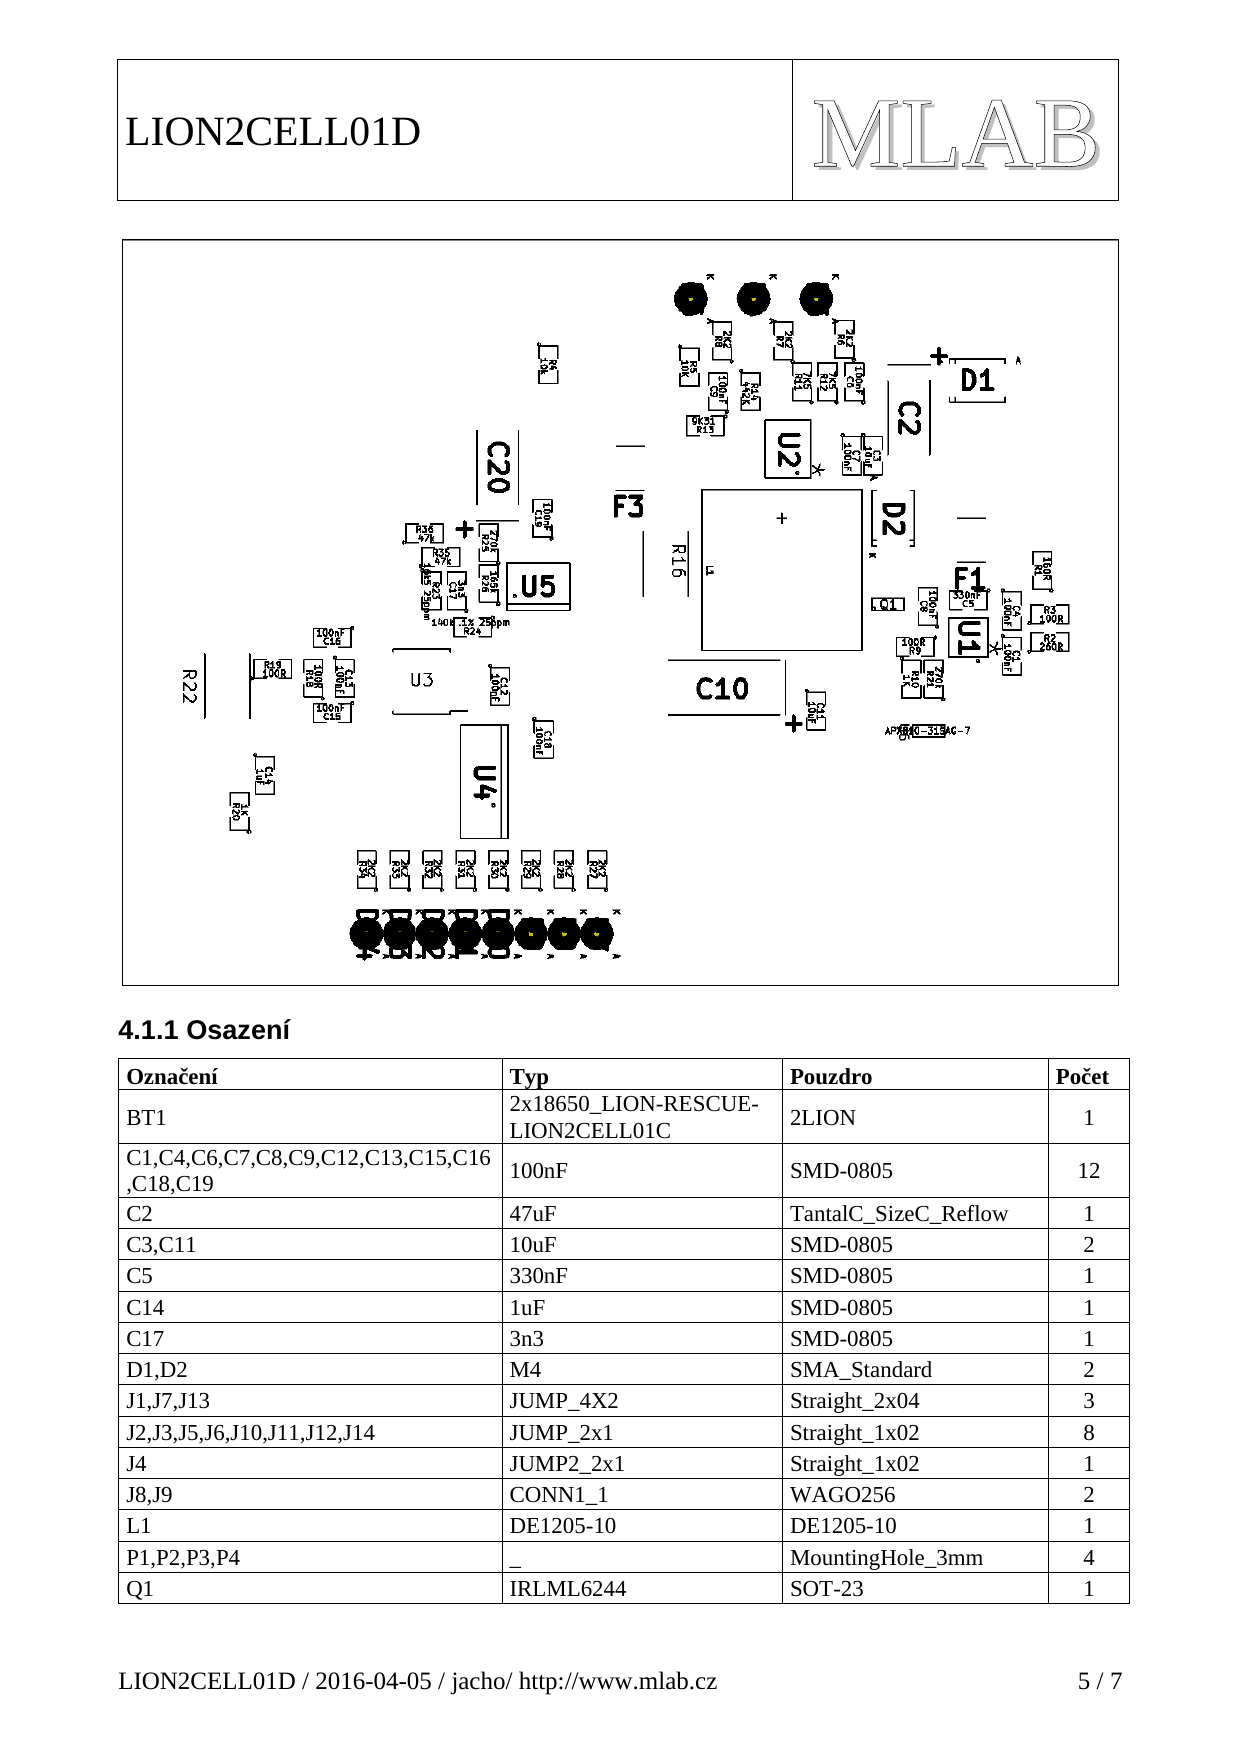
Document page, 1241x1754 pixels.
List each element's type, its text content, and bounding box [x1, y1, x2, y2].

table_cell C17 [119, 1323, 502, 1353]
table_cell 3 [1049, 1385, 1129, 1416]
table_cell _ [503, 1542, 782, 1572]
table_cell 1 [1049, 1090, 1129, 1143]
table_cell DE1205-10 [503, 1510, 782, 1541]
table_cell 1 [1049, 1573, 1129, 1603]
table_cell C14 [119, 1292, 502, 1322]
table_cell SMD-0805 [783, 1292, 1048, 1322]
table_cell 4 [1049, 1542, 1129, 1572]
table_cell J8,J9 [119, 1479, 502, 1509]
table_cell BT1 [119, 1090, 502, 1143]
table_cell MountingHole_3mm [783, 1542, 1048, 1572]
table_cell J2,J3,J5,J6,J10,J11,J12,J14 [119, 1417, 502, 1447]
table_cell Straight_1x02 [783, 1448, 1048, 1478]
table_cell SMD-0805 [783, 1144, 1048, 1197]
table_header Typ [503, 1059, 782, 1089]
table_cell TantalC_SizeC_Reflow [783, 1198, 1048, 1228]
table_cell SOT-23 [783, 1573, 1048, 1603]
table_cell 10uF [503, 1229, 782, 1259]
table_cell 1 [1049, 1448, 1129, 1478]
table_cell 3n3 [503, 1323, 782, 1353]
picture [118, 236, 1123, 990]
table_cell 2 [1049, 1479, 1129, 1509]
table_cell WAGO256 [783, 1479, 1048, 1509]
table_cell 1uF [503, 1292, 782, 1322]
table_cell 1 [1049, 1260, 1129, 1291]
table_cell JUMP_2x1 [503, 1417, 782, 1447]
table_cell C2 [119, 1198, 502, 1228]
table_cell 1 [1049, 1323, 1129, 1353]
table_cell Q1 [119, 1573, 502, 1603]
table_cell 1 [1049, 1198, 1129, 1228]
table_cell IRLML6244 [503, 1573, 782, 1603]
table_cell C3,C11 [119, 1229, 502, 1259]
table_cell 2x18650_LION-RESCUE-LION2CELL01C [503, 1090, 782, 1143]
table_cell SMD-0805 [783, 1229, 1048, 1259]
table_cell J1,J7,J13 [119, 1385, 502, 1416]
table_cell M4 [503, 1354, 782, 1384]
table_cell JUMP2_2x1 [503, 1448, 782, 1478]
table_cell JUMP_4X2 [503, 1385, 782, 1416]
table_header Pouzdro [783, 1059, 1048, 1089]
table_cell Straight_1x02 [783, 1417, 1048, 1447]
table_cell DE1205-10 [783, 1510, 1048, 1541]
table_cell 2 [1049, 1354, 1129, 1384]
table_cell SMD-0805 [783, 1323, 1048, 1353]
table_cell 330nF [503, 1260, 782, 1291]
table_cell 8 [1049, 1417, 1129, 1447]
table_cell 2 [1049, 1229, 1129, 1259]
table_cell D1,D2 [119, 1354, 502, 1384]
table_cell SMD-0805 [783, 1260, 1048, 1291]
table_cell P1,P2,P3,P4 [119, 1542, 502, 1572]
table_cell Straight_2x04 [783, 1385, 1048, 1416]
table_cell 1 [1049, 1510, 1129, 1541]
table_cell L1 [119, 1510, 502, 1541]
table_cell 100nF [503, 1144, 782, 1197]
table_cell J4 [119, 1448, 502, 1478]
table_cell 47uF [503, 1198, 782, 1228]
table_cell C1,C4,C6,C7,C8,C9,C12,C13,C15,C16,C18,C19 [119, 1144, 502, 1197]
table_header Označení [119, 1059, 502, 1089]
table_cell 12 [1049, 1144, 1129, 1197]
table_cell 1 [1049, 1292, 1129, 1322]
table_cell SMA_Standard [783, 1354, 1048, 1384]
subtitle Osazení [118, 1014, 1122, 1046]
table_cell 2LION [783, 1090, 1048, 1143]
table_cell C5 [119, 1260, 502, 1291]
table_header Počet [1049, 1059, 1129, 1089]
table_cell CONN1_1 [503, 1479, 782, 1509]
